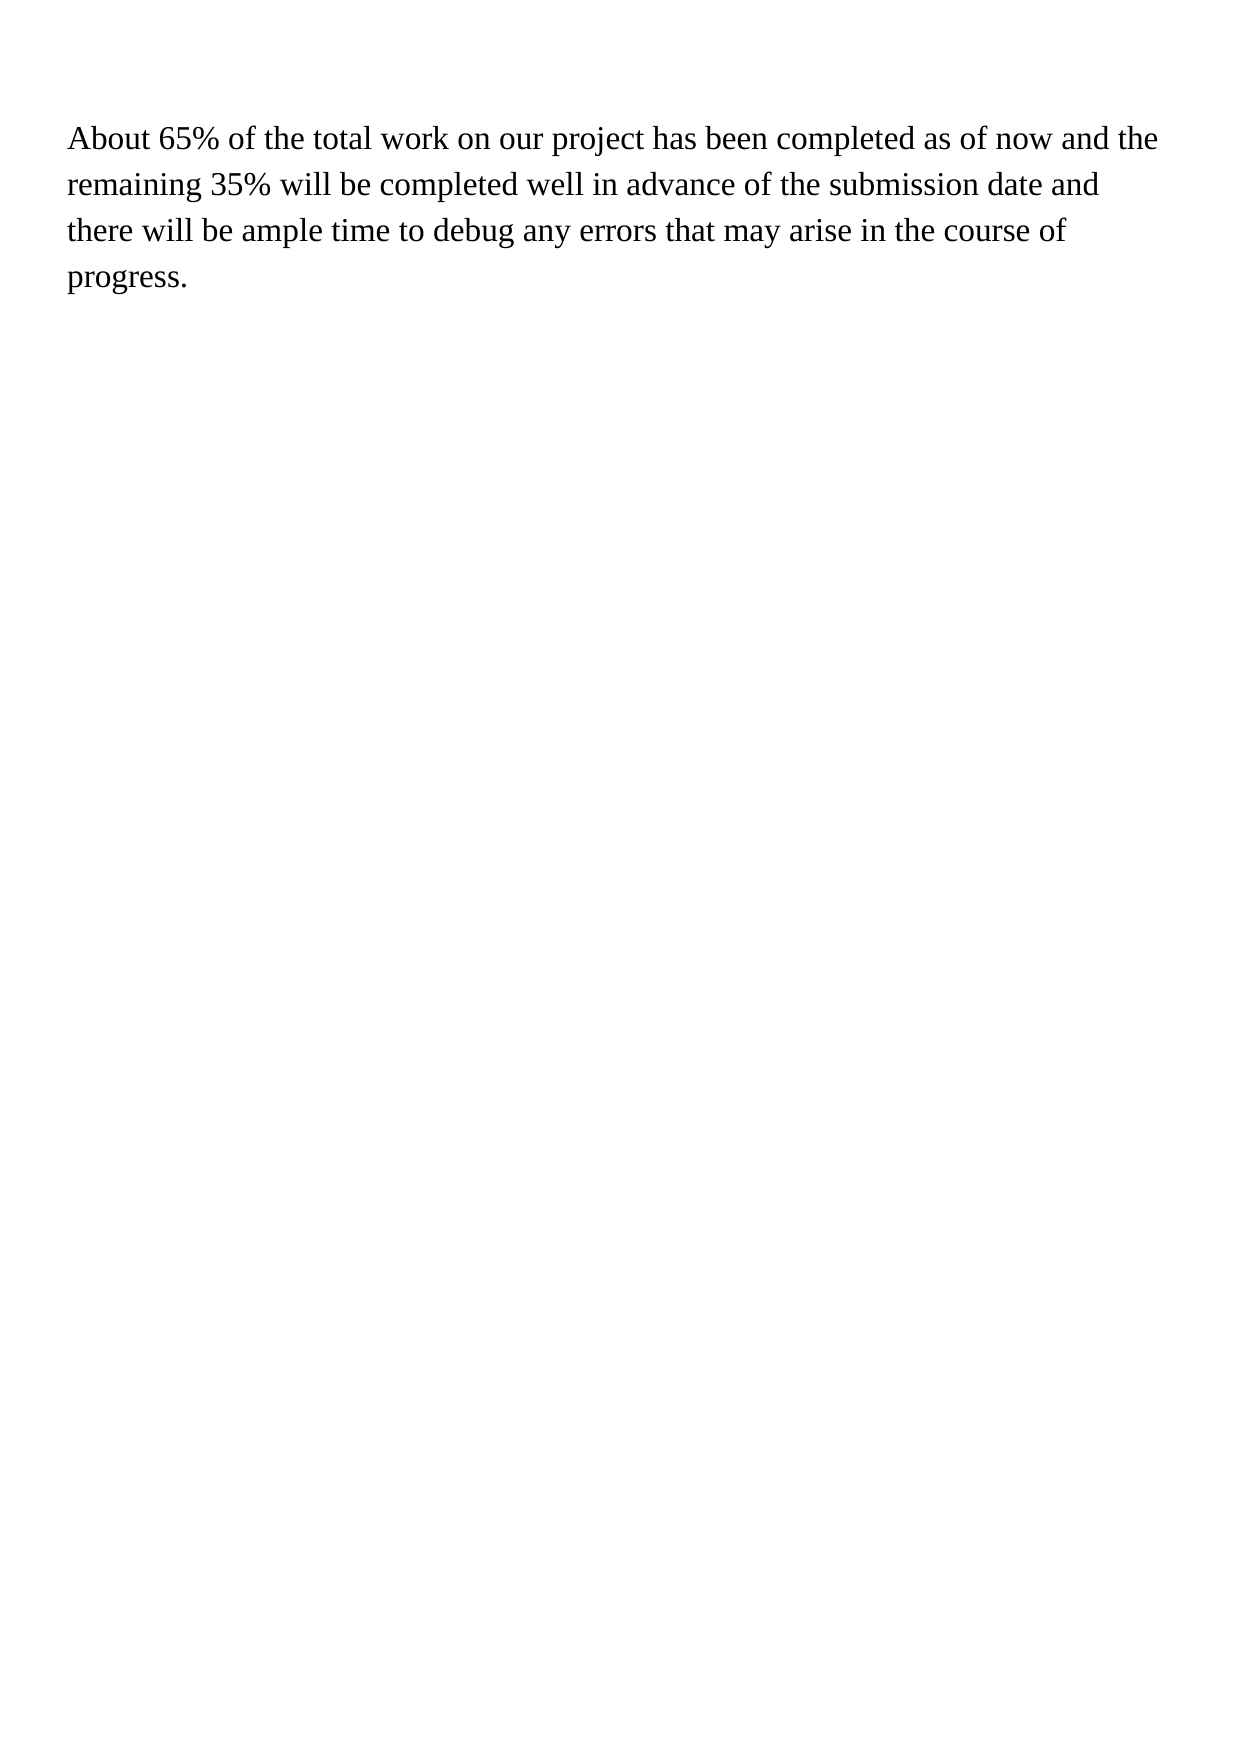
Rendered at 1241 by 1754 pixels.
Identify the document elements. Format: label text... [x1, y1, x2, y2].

text About 65% of the total work on our project has been completed as of now and the remaining 35% will be completed well in advance of the submission date and there will be ample time to debug any errors that may arise in the course of progress. [67, 118, 1165, 294]
